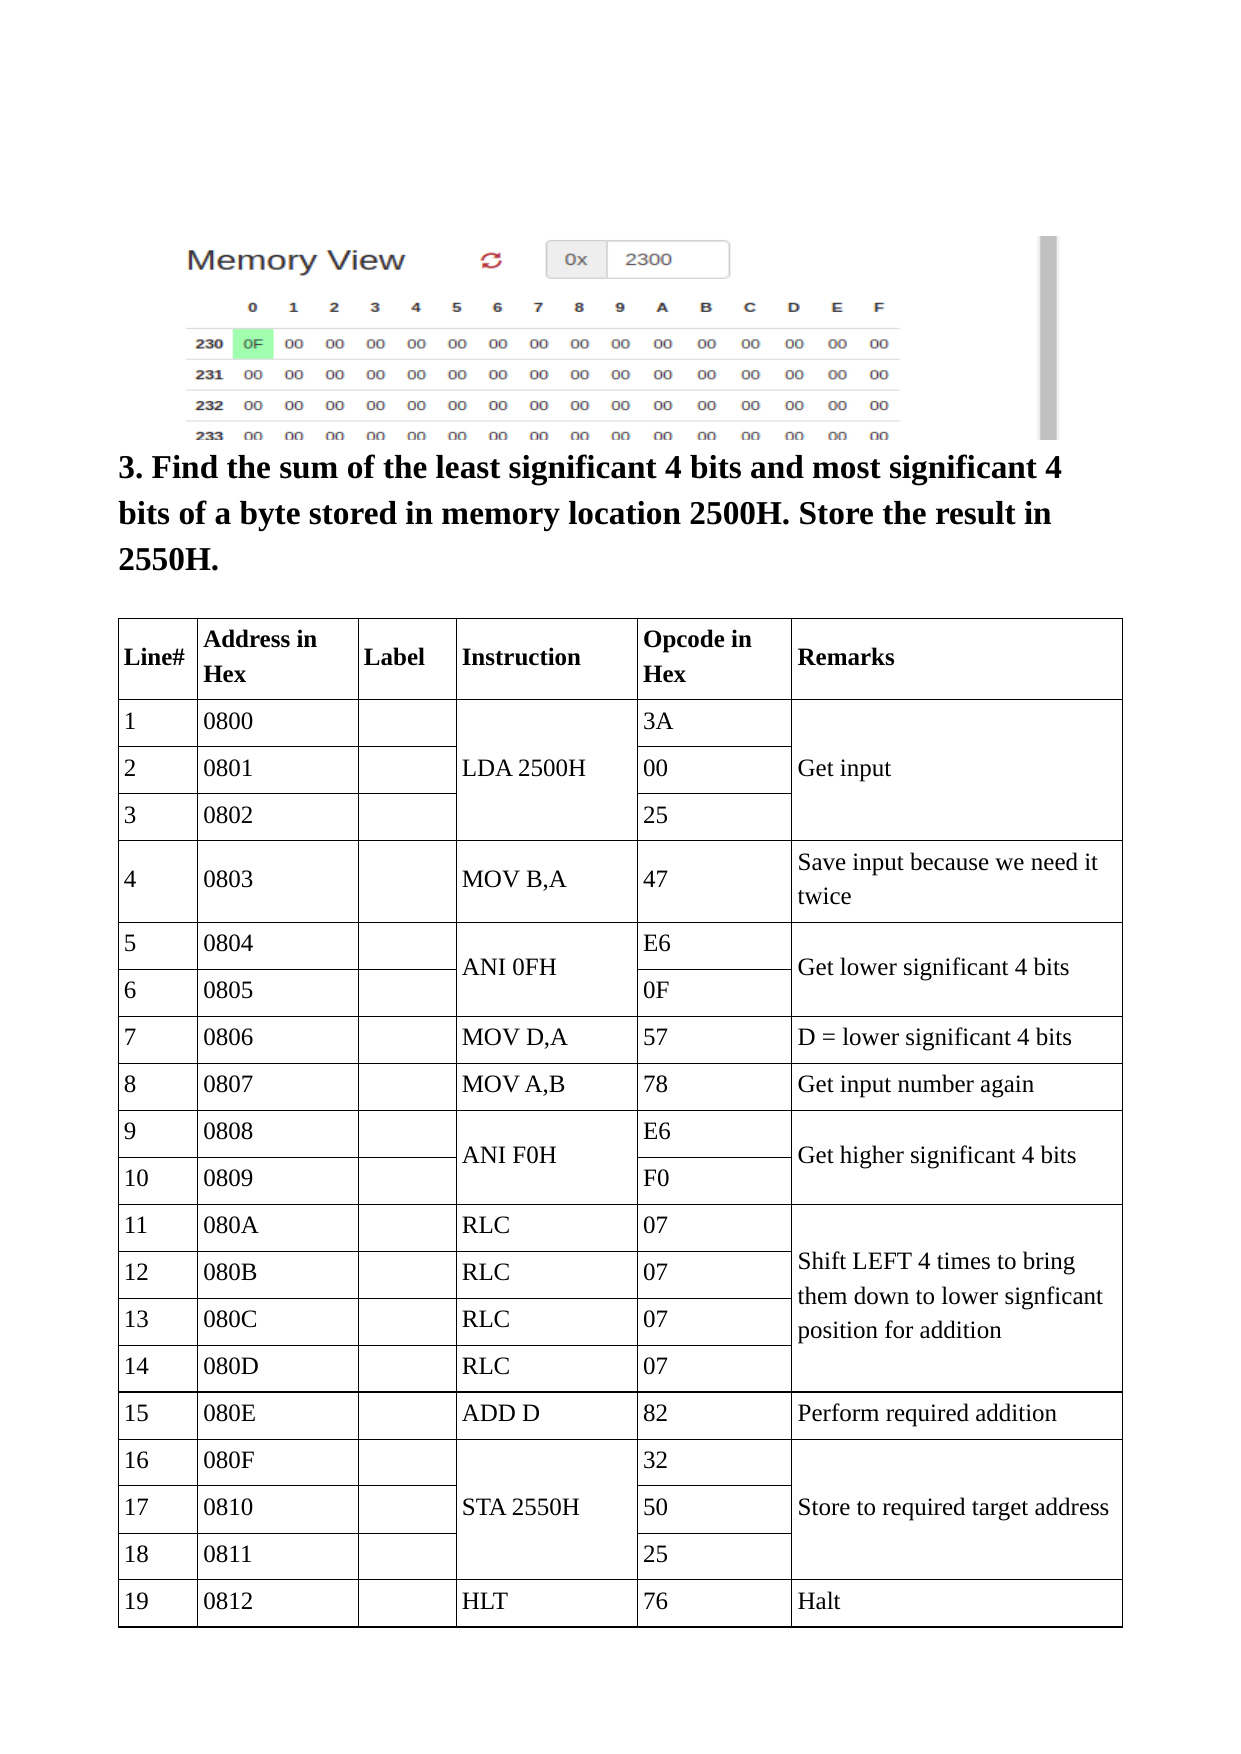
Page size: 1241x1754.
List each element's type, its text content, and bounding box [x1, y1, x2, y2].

table_cell 9 [119, 1111, 197, 1157]
table_cell 0804 [198, 923, 358, 969]
table_cell 0801 [198, 747, 358, 793]
table_cell 11 [119, 1205, 197, 1251]
table_cell 080B [198, 1252, 358, 1297]
table_cell Shift LEFT 4 times to bring them down to lower signficant position for addition [792, 1205, 1122, 1391]
table_cell MOV B,A [457, 841, 637, 922]
table_cell [359, 1205, 456, 1251]
table_cell Halt [792, 1580, 1122, 1626]
table_cell [359, 794, 456, 840]
table_cell 15 [119, 1393, 197, 1438]
table_cell RLC [457, 1299, 637, 1344]
table_cell 10 [119, 1158, 197, 1203]
table_cell 13 [119, 1299, 197, 1344]
table_cell Get input number again [792, 1064, 1122, 1109]
table_cell 16 [119, 1440, 197, 1485]
table_cell E6 [638, 923, 791, 969]
table_cell 07 [638, 1205, 791, 1251]
table_cell 3A [638, 700, 791, 746]
table_cell 0811 [198, 1534, 358, 1579]
table_cell 14 [119, 1346, 197, 1391]
table_cell Save input because we need it twice [792, 841, 1122, 922]
table_cell 0800 [198, 700, 358, 746]
table_cell [359, 1111, 456, 1157]
table_cell [359, 1346, 456, 1391]
table_cell 080D [198, 1346, 358, 1391]
table_cell 07 [638, 1346, 791, 1391]
table_cell 18 [119, 1534, 197, 1579]
table_cell [359, 1440, 456, 1485]
table_cell [359, 1017, 456, 1063]
table_cell 0806 [198, 1017, 358, 1063]
table_cell 080F [198, 1440, 358, 1485]
table_cell 0809 [198, 1158, 358, 1203]
table_cell 17 [119, 1486, 197, 1532]
table_header Label [359, 619, 456, 699]
table_cell ADD D [457, 1393, 637, 1438]
table_cell 4 [119, 841, 197, 922]
table_cell 57 [638, 1017, 791, 1063]
table_cell 12 [119, 1252, 197, 1297]
table_cell [359, 1252, 456, 1297]
table_cell ANI F0H [457, 1111, 637, 1203]
table_cell 0807 [198, 1064, 358, 1109]
table_cell 0F [638, 970, 791, 1016]
table_cell 0812 [198, 1580, 358, 1626]
table_cell 0802 [198, 794, 358, 840]
table_cell RLC [457, 1346, 637, 1391]
table_cell 6 [119, 970, 197, 1016]
table_cell 5 [119, 923, 197, 969]
table_header Remarks [792, 619, 1122, 699]
table_cell 47 [638, 841, 791, 922]
table_cell [359, 1486, 456, 1532]
table_cell 1 [119, 700, 197, 746]
table_header Instruction [457, 619, 637, 699]
table_cell 0810 [198, 1486, 358, 1532]
text 3. Find the sum of the least significant 4 bits and most significant 4 bits of a byte stored in memory location 2500H. Store the result in 2550H. [118, 222, 1122, 577]
table_cell [359, 841, 456, 922]
table_cell 32 [638, 1440, 791, 1485]
table_cell RLC [457, 1252, 637, 1297]
table_cell RLC [457, 1205, 637, 1251]
table_cell [359, 970, 456, 1016]
table_cell [359, 1064, 456, 1109]
table_cell [359, 1393, 456, 1438]
table_cell 25 [638, 794, 791, 840]
table_cell D = lower significant 4 bits [792, 1017, 1122, 1063]
table_cell Get lower significant 4 bits [792, 923, 1122, 1016]
table_cell 0805 [198, 970, 358, 1016]
table_cell Get higher significant 4 bits [792, 1111, 1122, 1203]
table_header Opcode in Hex [638, 619, 791, 699]
table_header Address in Hex [198, 619, 358, 699]
table_cell 50 [638, 1486, 791, 1532]
table_cell 82 [638, 1393, 791, 1438]
table_cell 0808 [198, 1111, 358, 1157]
table_cell 0803 [198, 841, 358, 922]
table_cell 2 [119, 747, 197, 793]
table_header Line# [119, 619, 197, 699]
table_cell 07 [638, 1299, 791, 1344]
table_cell ANI 0FH [457, 923, 637, 1016]
table_cell [359, 1534, 456, 1579]
table_cell [359, 747, 456, 793]
table_cell 080A [198, 1205, 358, 1251]
table_cell 00 [638, 747, 791, 793]
table_cell HLT [457, 1580, 637, 1626]
table_cell E6 [638, 1111, 791, 1157]
table_cell 7 [119, 1017, 197, 1063]
table_cell 19 [119, 1580, 197, 1626]
table_cell Get input [792, 700, 1122, 840]
table_cell 25 [638, 1534, 791, 1579]
table_cell 080E [198, 1393, 358, 1438]
table_cell MOV D,A [457, 1017, 637, 1063]
table_cell 76 [638, 1580, 791, 1626]
table_cell 8 [119, 1064, 197, 1109]
table_cell MOV A,B [457, 1064, 637, 1109]
table_cell 3 [119, 794, 197, 840]
table_cell STA 2550H [457, 1440, 637, 1579]
table_cell F0 [638, 1158, 791, 1203]
table_cell Perform required addition [792, 1393, 1122, 1438]
table_cell [359, 923, 456, 969]
table_cell LDA 2500H [457, 700, 637, 840]
table_cell 78 [638, 1064, 791, 1109]
table_cell 080C [198, 1299, 358, 1344]
table_cell Store to required target address [792, 1440, 1122, 1579]
table_cell [359, 1580, 456, 1626]
table_cell [359, 1158, 456, 1203]
table_cell [359, 700, 456, 746]
table_cell 07 [638, 1252, 791, 1297]
table_cell [359, 1299, 456, 1344]
